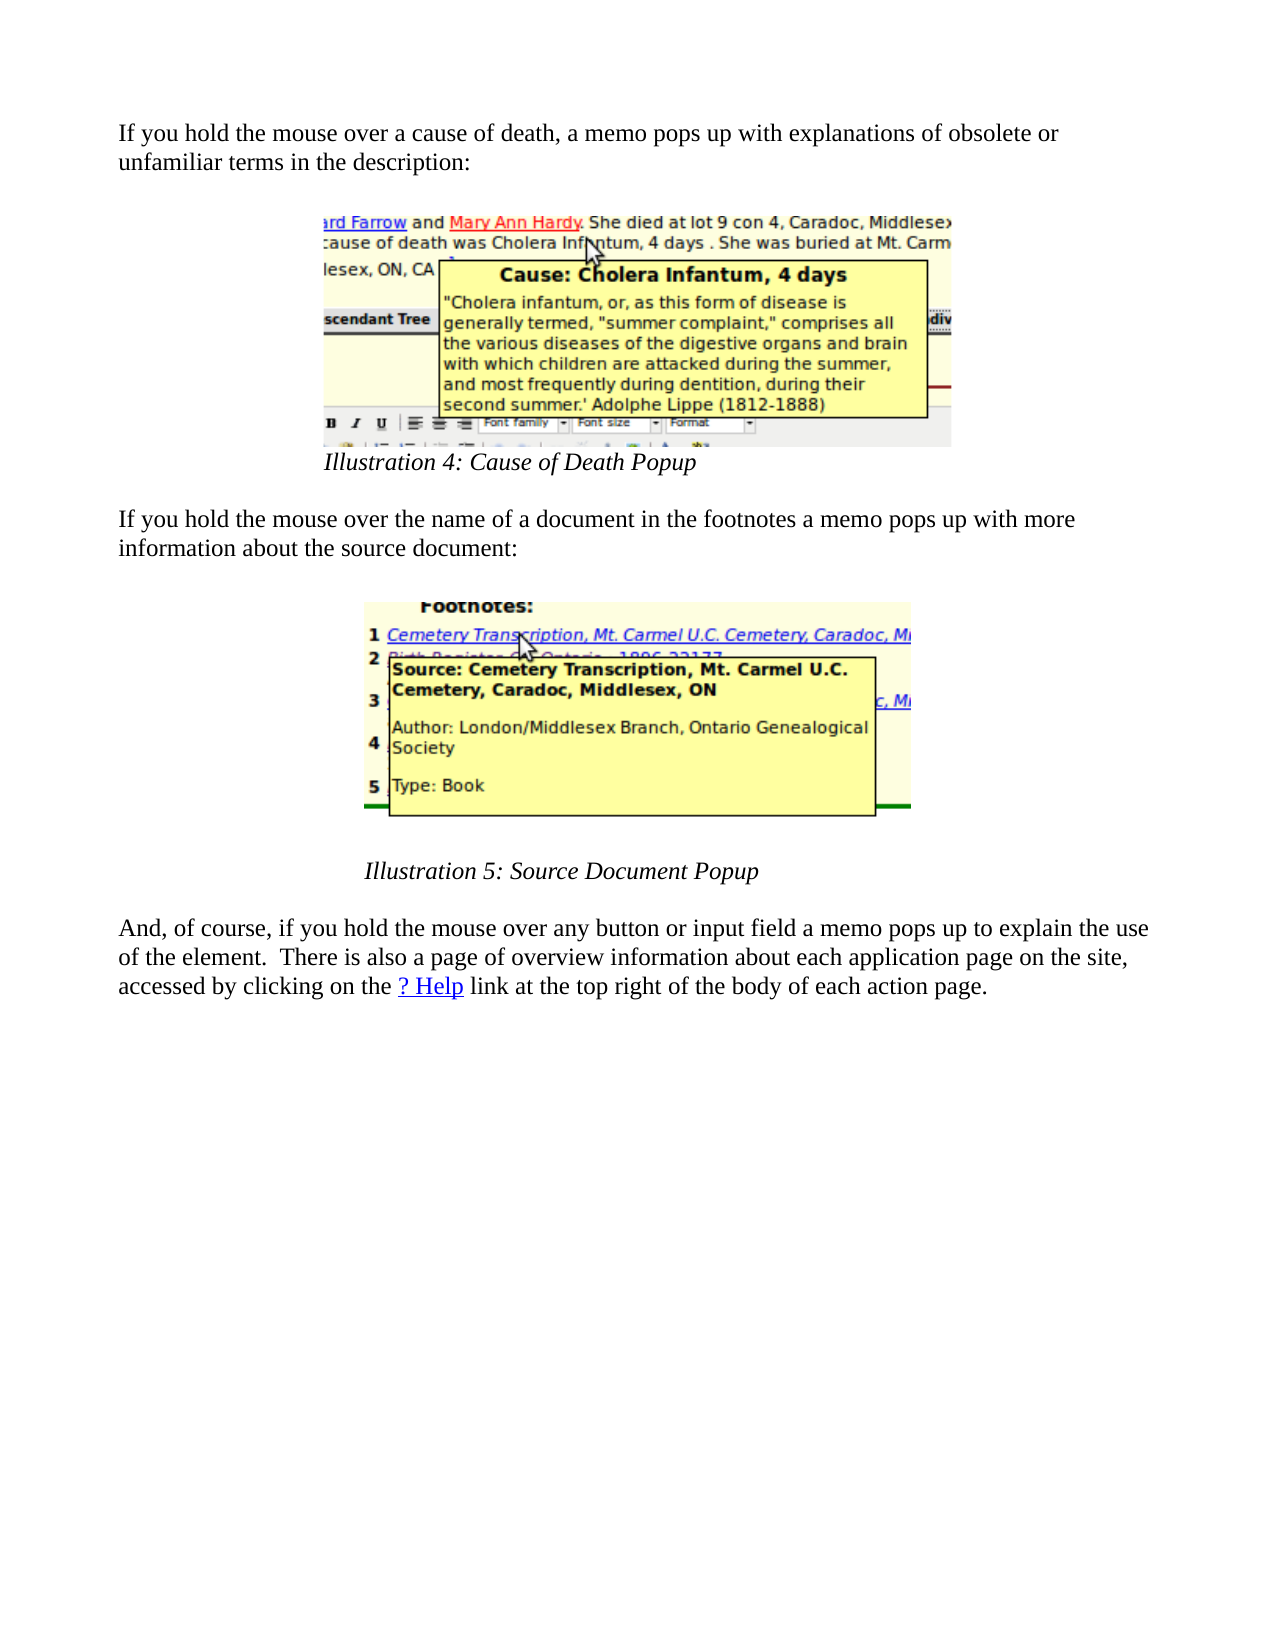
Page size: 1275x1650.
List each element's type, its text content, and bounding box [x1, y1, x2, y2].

text Illustration 5: Source Document Popup [364, 856, 911, 885]
text Illustration 4: Cause of Death Popup [323, 447, 952, 475]
picture [323, 216, 952, 447]
text If you hold the mouse over the name of a document in the footnotes a memo pops up with more information about the source document: [118, 504, 1157, 562]
text And, of course, if you hold the mouse over any button or input field a memo pops up to explain the use of the element. There is also a page of overview information about each application page on the site, accessed by clicking on the ? Help link at the top right of the body of each action page. [118, 913, 1157, 1000]
picture [364, 602, 911, 856]
text If you hold the mouse over a cause of death, a memo pops up with explanations of obsolete or unfamiliar terms in the description: [118, 118, 1157, 176]
